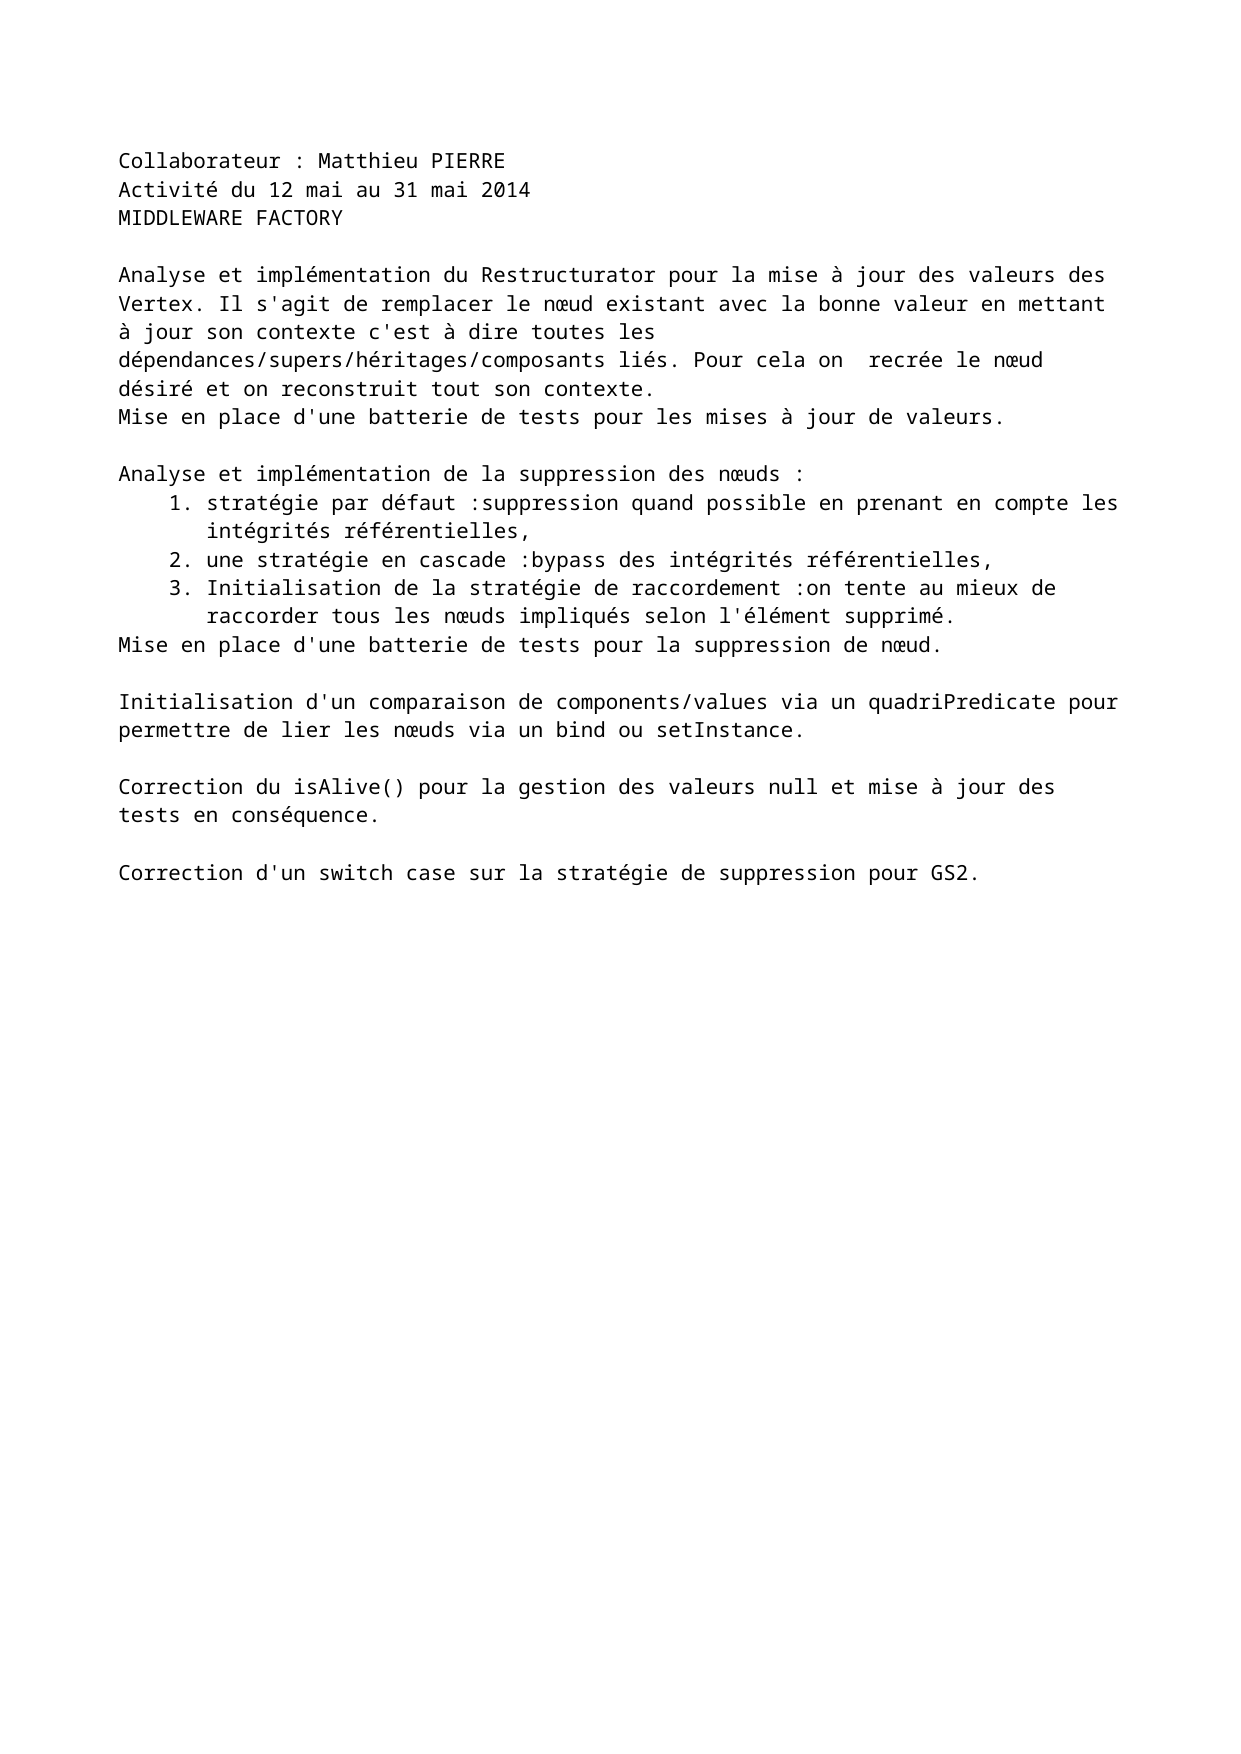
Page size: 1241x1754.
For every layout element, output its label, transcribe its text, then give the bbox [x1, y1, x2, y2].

text Analyse et implémentation de la suppression des nœuds : [118, 459, 1122, 488]
text Collaborateur : Matthieu PIERRE [118, 147, 1122, 175]
text Analyse et implémentation du Restructurator pour la mise à jour des valeurs des Vertex. Il s'agit de remplacer le nœud existant avec la bonne valeur en mettant à jour son contexte c'est à dire toutes les dépendances/supers/héritages/composants liés. Pour cela on recrée le nœud désiré et on reconstruit tout son contexte. [118, 260, 1122, 402]
text Initialisation d'un comparaison de components/values via un quadriPredicate pour permettre de lier les nœuds via un bind ou setInstance. [118, 687, 1122, 744]
list une stratégie en cascade :bypass des intégrités référentielles, [169, 545, 1122, 573]
text Mise en place d'une batterie de tests pour les mises à jour de valeurs. [118, 402, 1122, 431]
text Correction d'un switch case sur la stratégie de suppression pour GS2. [118, 858, 1122, 886]
text Correction du isAlive() pour la gestion des valeurs null et mise à jour des tests en conséquence. [118, 772, 1122, 829]
text Activité du 12 mai au 31 mai 2014 [118, 175, 1122, 203]
text Mise en place d'une batterie de tests pour la suppression de nœud. [118, 630, 1122, 658]
list Initialisation de la stratégie de raccordement :on tente au mieux de raccorder tous les nœuds impliqués selon l'élément supprimé. [169, 573, 1122, 630]
list stratégie par défaut :suppression quand possible en prenant en compte les intégrités référentielles, [169, 488, 1122, 545]
text MIDDLEWARE FACTORY [118, 203, 1122, 232]
